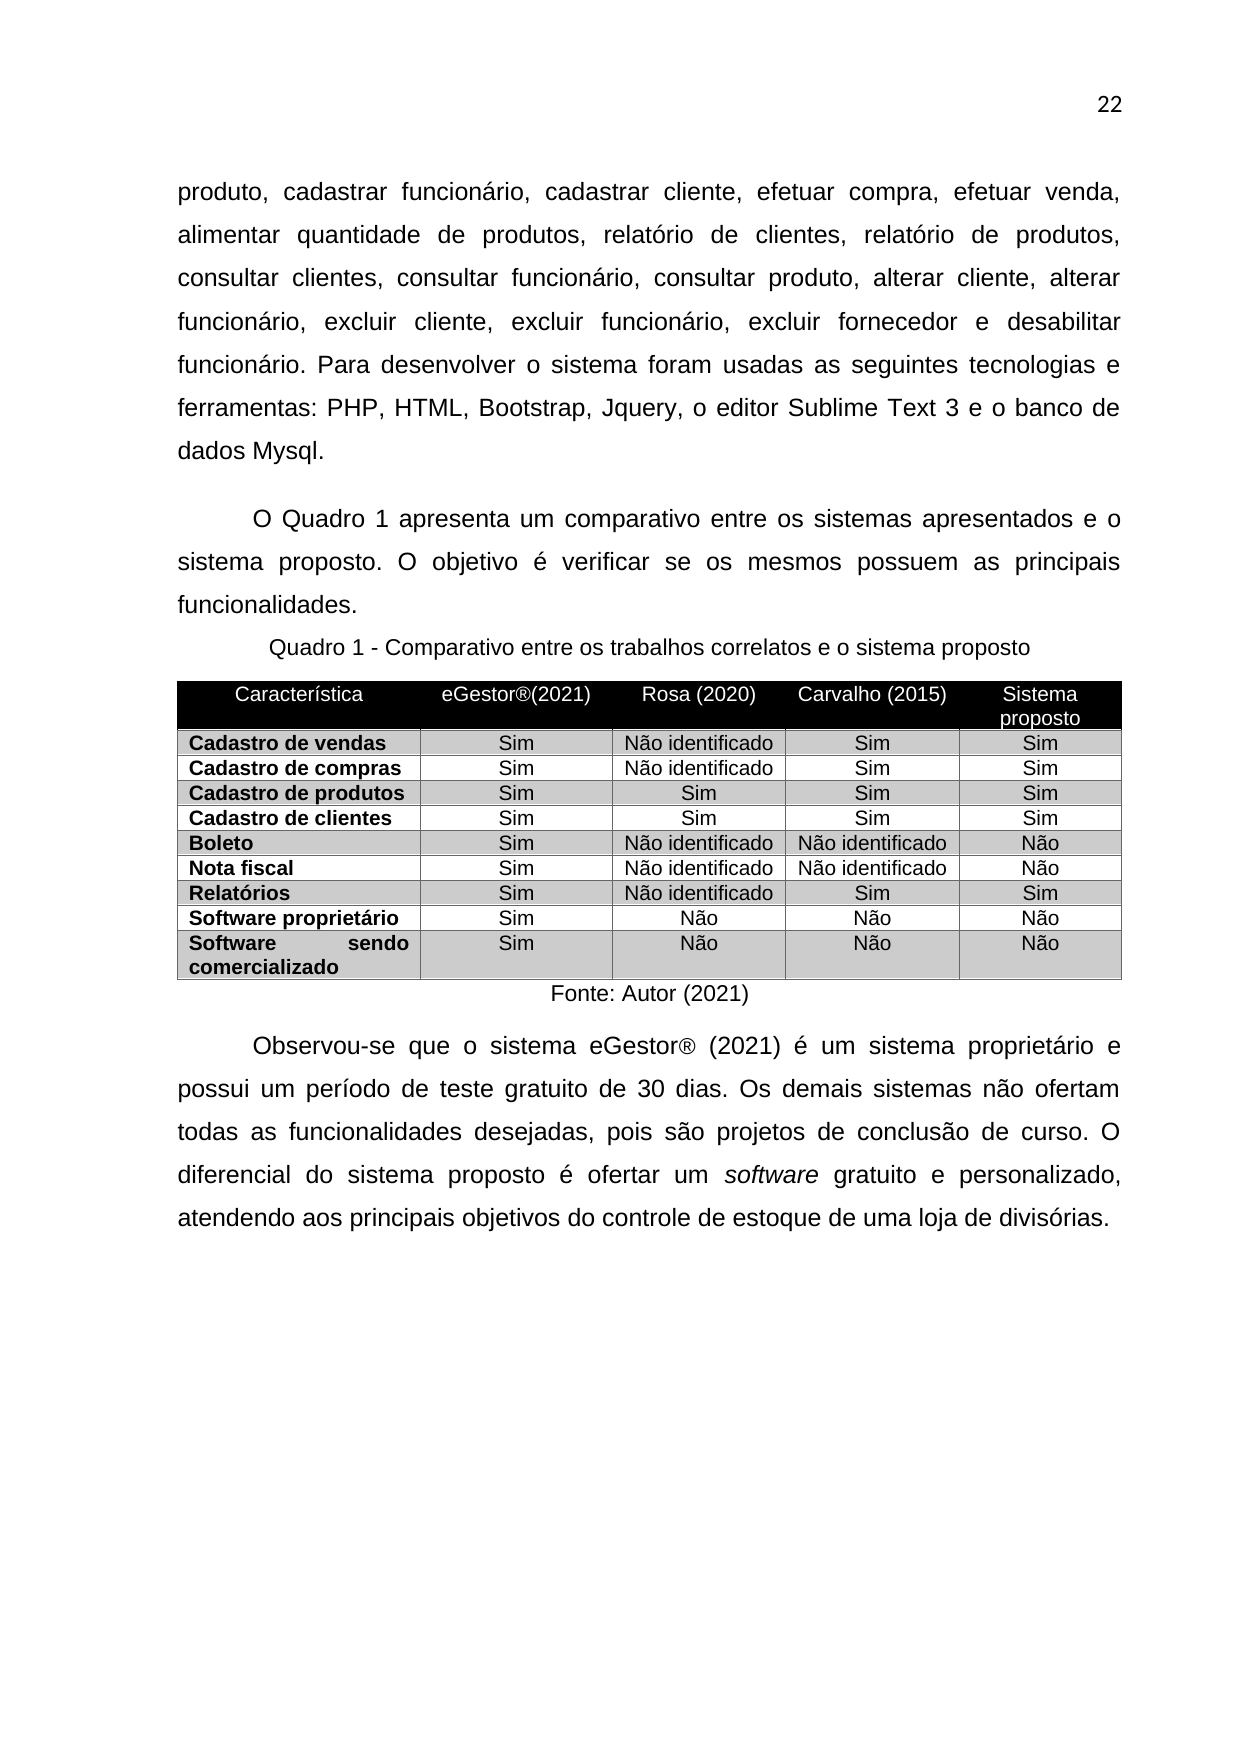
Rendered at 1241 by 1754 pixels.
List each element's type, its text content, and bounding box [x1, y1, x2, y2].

table_cell Sim [960, 881, 1121, 904]
table_cell Não identificado [613, 831, 785, 854]
table_cell Sim [613, 806, 785, 829]
table_header Rosa (2020) [613, 682, 785, 729]
table_cell Sim [421, 856, 612, 879]
text Fonte: Autor (2021) [177, 980, 1122, 1006]
table_cell Sim [960, 731, 1121, 754]
table_cell Sim [786, 731, 959, 754]
table_cell Nota fiscal [178, 856, 420, 879]
table_cell Não identificado [786, 856, 959, 879]
text produto, cadastrar funcionário, cadastrar cliente, efetuar compra, efetuar venda, alimentar quantidade de produtos, relatório de clientes, relatório de produtos, consultar clientes, consultar funcionário, consultar produto, alterar cliente, alterar funcionário, excluir cliente, excluir funcionário, excluir fornecedor e desabilitar funcionário. Para desenvolver o sistema foram usadas as seguintes tecnologias e ferramentas: PHP, HTML, Bootstrap, Jquery, o editor Sublime Text 3 e o banco de dados Mysql. [177, 177, 1122, 465]
text Observou-se que o sistema eGestor® (2021) é um sistema proprietário e possui um período de teste gratuito de 30 dias. Os demais sistemas não ofertam todas as funcionalidades desejadas, pois são projetos de conclusão de curso. O diferencial do sistema proposto é ofertar um software gratuito e personalizado, atendendo aos principais objetivos do controle de estoque de uma loja de divisórias. [177, 1031, 1122, 1232]
table_cell Software proprietário [178, 906, 420, 929]
table_header eGestor®(2021) [421, 682, 612, 729]
table_header Característica [178, 682, 420, 729]
table_cell Cadastro de produtos [178, 781, 420, 804]
table_cell Sim [960, 756, 1121, 779]
table_header Carvalho (2015) [786, 682, 959, 729]
table_cell Não [786, 931, 959, 978]
table_cell Não identificado [613, 756, 785, 779]
table_cell Sim [421, 881, 612, 904]
table_cell Não [613, 906, 785, 929]
table_cell Sim [613, 781, 785, 804]
table_cell Sim [421, 906, 612, 929]
table_cell Não [960, 931, 1121, 978]
table_cell Sim [421, 806, 612, 829]
table_cell Cadastro de compras [178, 756, 420, 779]
table_cell Boleto [178, 831, 420, 854]
table_cell Sim [421, 756, 612, 779]
table_cell Sim [960, 806, 1121, 829]
table_cell Sim [960, 781, 1121, 804]
table_cell Não [786, 906, 959, 929]
text Quadro 1 - Comparativo entre os trabalhos correlatos e o sistema proposto [177, 633, 1122, 660]
table_cell Não [613, 931, 785, 978]
table_cell Relatórios [178, 881, 420, 904]
table_cell Sim [421, 831, 612, 854]
table_cell Não identificado [613, 731, 785, 754]
table_cell Sim [421, 931, 612, 978]
table_cell Não [960, 906, 1121, 929]
table_cell Sim [421, 731, 612, 754]
table_cell Não [960, 831, 1121, 854]
table_cell Software sendo comercializado [178, 931, 420, 978]
table_cell Sim [786, 756, 959, 779]
table_cell Cadastro de vendas [178, 731, 420, 754]
table_header Sistema proposto [960, 682, 1121, 729]
table_cell Não [960, 856, 1121, 879]
table_cell Não identificado [786, 831, 959, 854]
text O Quadro 1 apresenta um comparativo entre os sistemas apresentados e o sistema proposto. O objetivo é verificar se os mesmos possuem as principais funcionalidades. [177, 504, 1122, 619]
table_cell Cadastro de clientes [178, 806, 420, 829]
table_cell Sim [786, 881, 959, 904]
table_cell Sim [786, 806, 959, 829]
table_cell Não identificado [613, 881, 785, 904]
table_cell Não identificado [613, 856, 785, 879]
table_cell Sim [786, 781, 959, 804]
table_cell Sim [421, 781, 612, 804]
